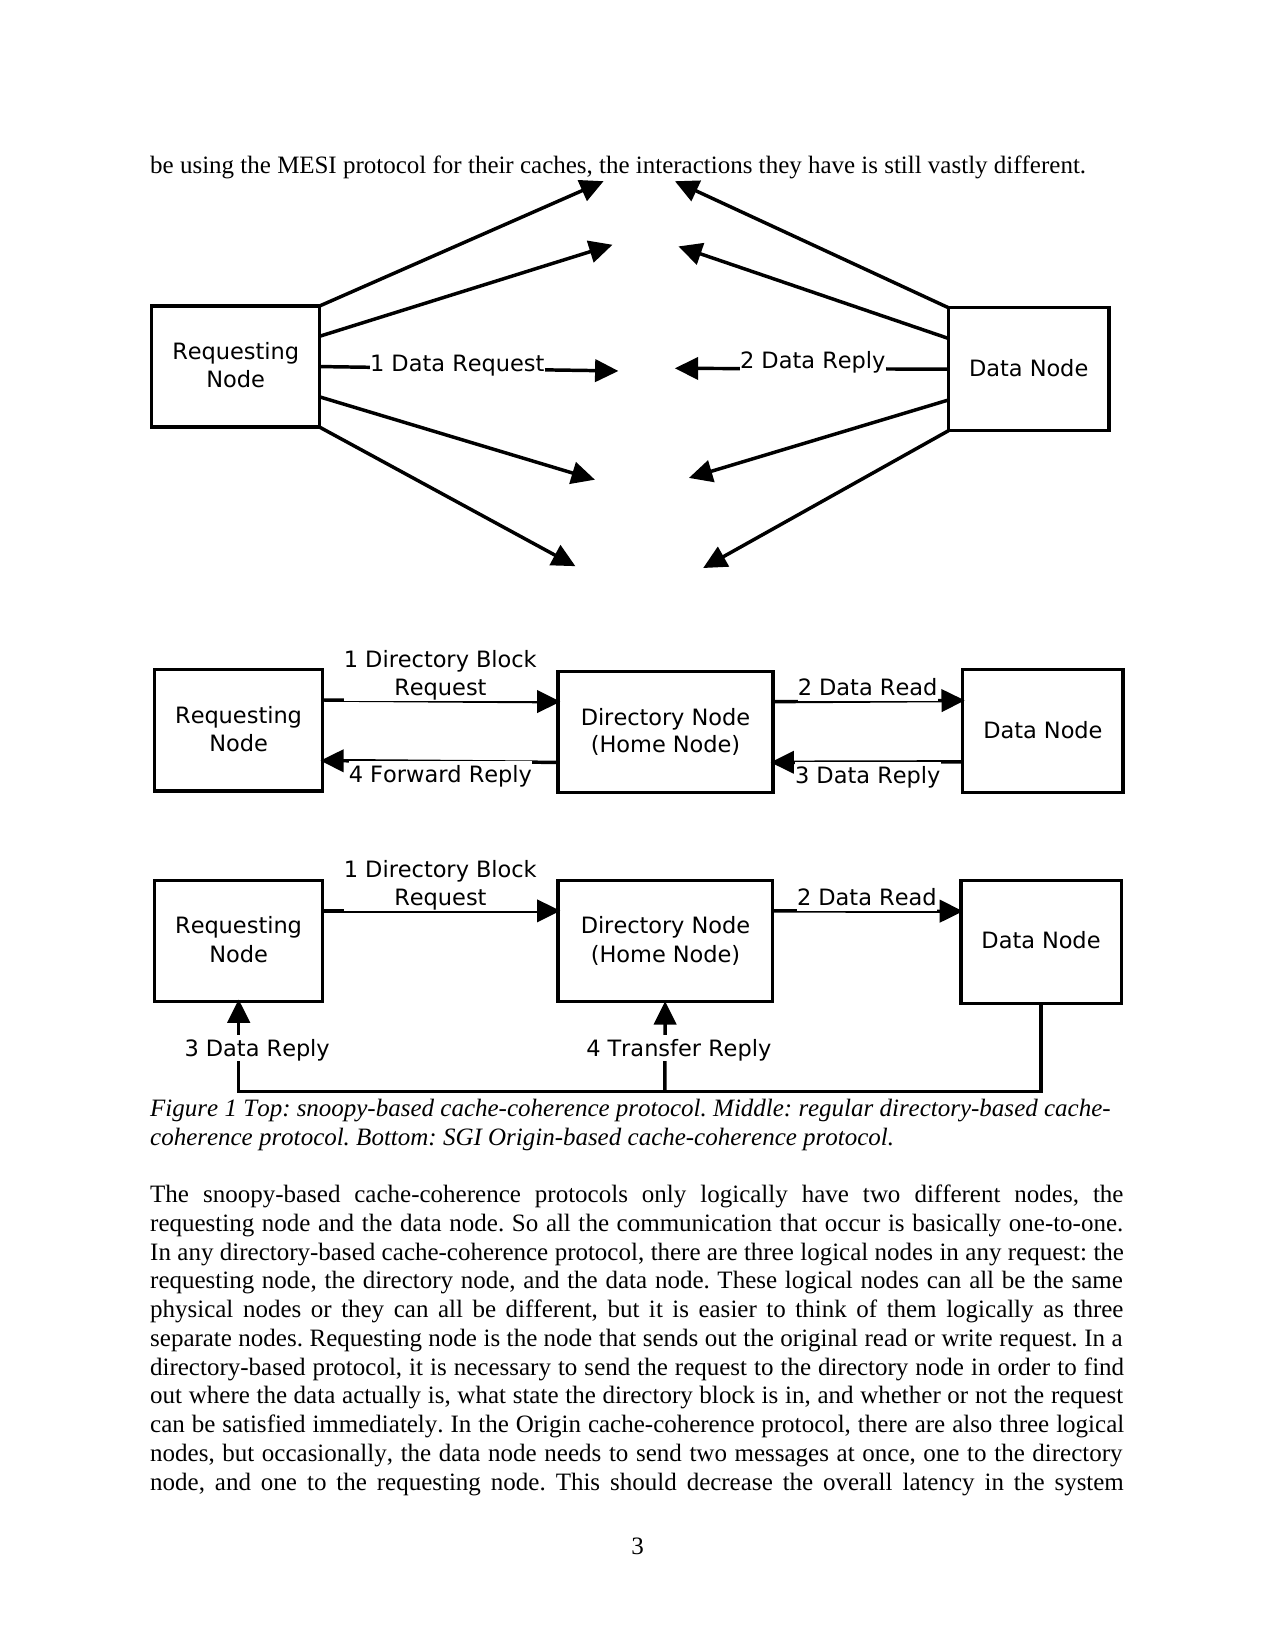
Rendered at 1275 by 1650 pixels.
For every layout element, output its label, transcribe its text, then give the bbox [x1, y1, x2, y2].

text be using the MESI protocol for their caches, the interactions they have is still vastly different. [150, 150, 1125, 179]
text The snoopy-based cache-coherence protocols only logically have two different nodes, the requesting node and the data node. So all the communication that occur is basically one-to-one. In any directory-based cache-coherence protocol, there are three logical nodes in any request: the requesting node, the directory node, and the data node. These logical nodes can all be the same physical nodes or they can all be different, but it is easier to think of them logically as three separate nodes. Requesting node is the node that sends out the original read or write request. In a directory-based protocol, it is necessary to send the request to the directory node in order to find out where the data actually is, what state the directory block is in, and whether or not the request can be satisfied immediately. In the Origin cache-coherence protocol, there are also three logical nodes, but occasionally, the data node needs to send two messages at once, one to the directory node, and one to the requesting node. This should decrease the overall latency in the system [150, 1151, 1125, 1496]
text Figure 1 Top: snoopy-based cache-coherence protocol. Middle: regular directory-based cache-coherence protocol. Bottom: SGI Origin-based cache-coherence protocol. [150, 429, 1125, 1151]
